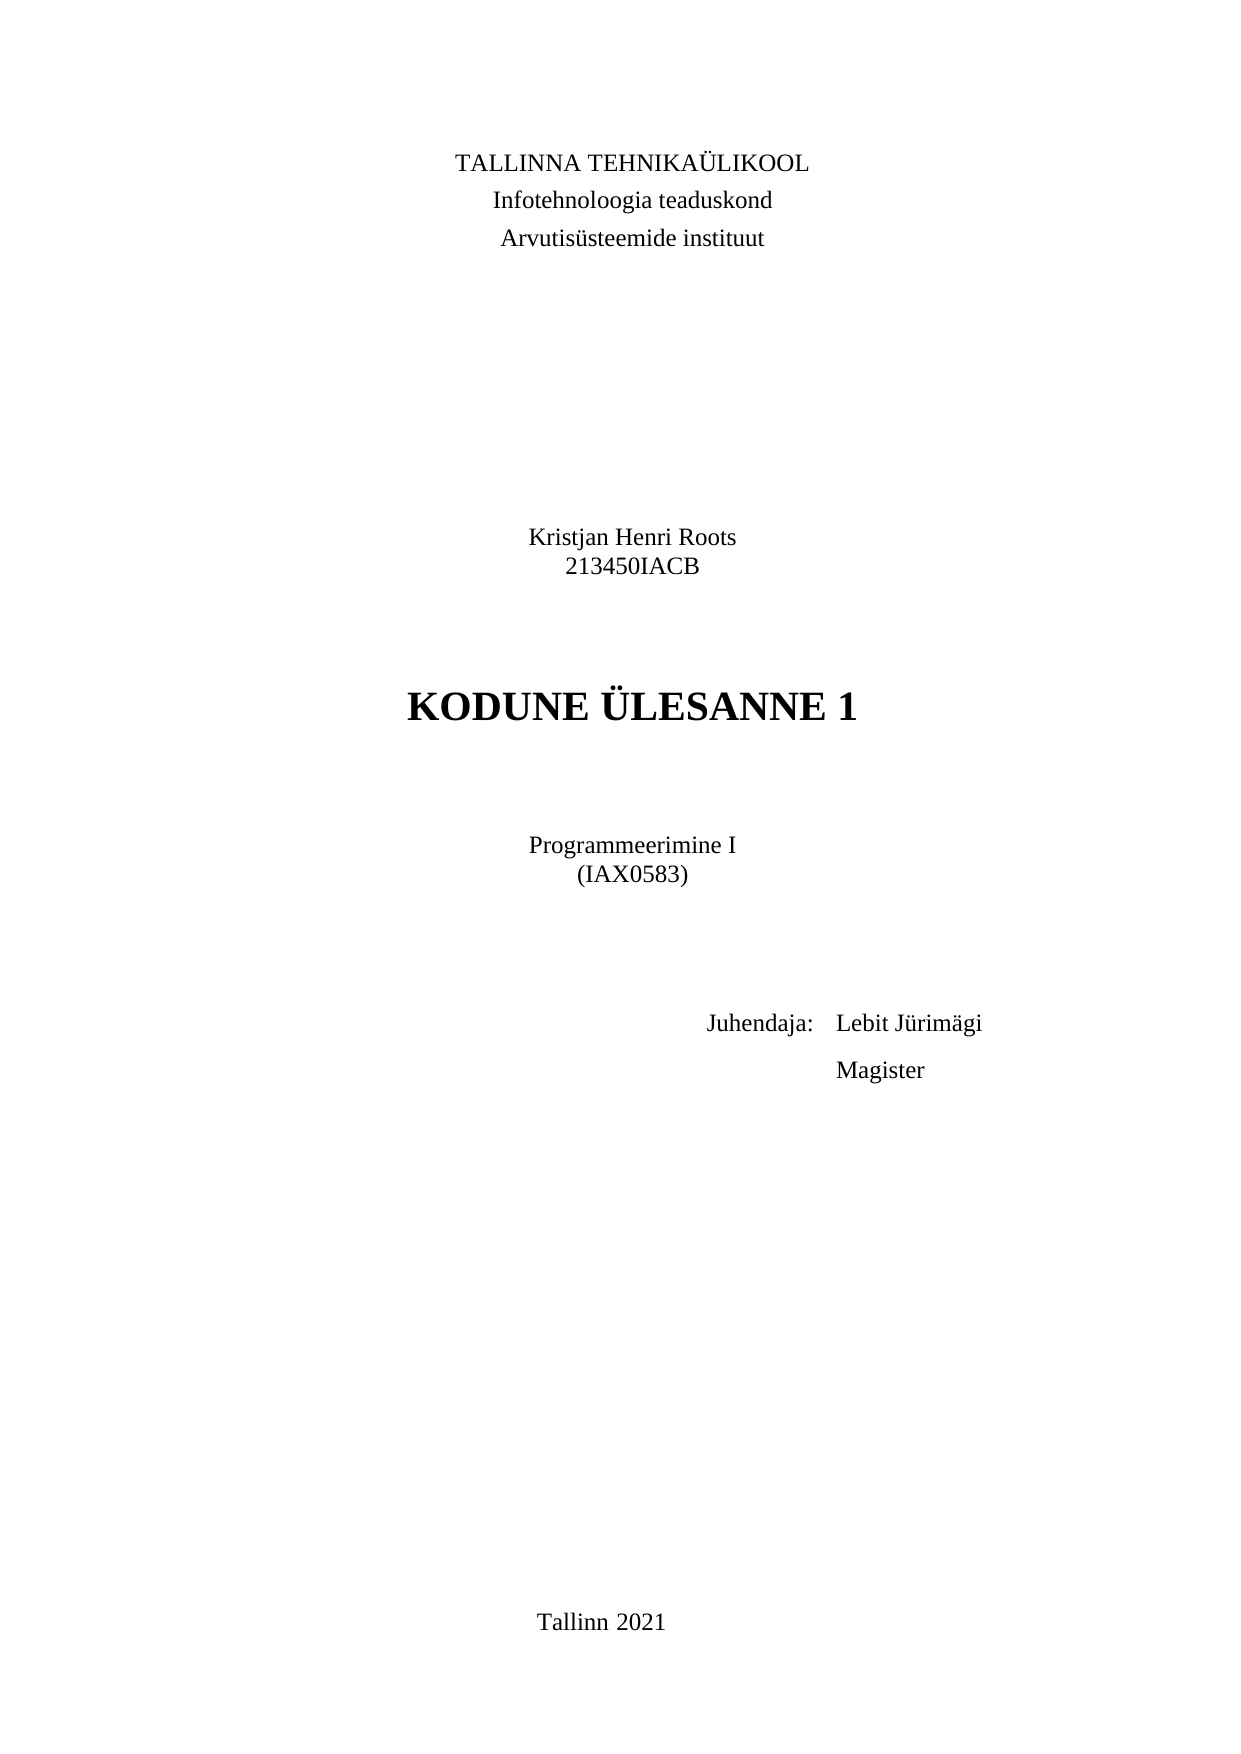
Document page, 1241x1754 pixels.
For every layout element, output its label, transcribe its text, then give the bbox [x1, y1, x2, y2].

table_cell [190, 475, 1075, 522]
table_cell Magister [825, 1055, 1075, 1102]
table_cell [825, 1150, 1075, 1197]
table_cell [825, 1291, 1075, 1339]
table_cell [190, 1339, 824, 1386]
table_cell [825, 1339, 1075, 1386]
table_cell [825, 1386, 1075, 1433]
table_cell [190, 1197, 824, 1244]
table_cell [190, 1433, 824, 1481]
table_cell Lebit Jürimägi [825, 1008, 1075, 1055]
table_cell [190, 265, 1075, 475]
table_cell [190, 1055, 824, 1102]
table_cell [190, 1102, 824, 1149]
table_cell [190, 1386, 824, 1433]
table_cell [825, 1102, 1075, 1149]
table_cell [825, 1197, 1075, 1244]
table_cell [190, 1244, 824, 1291]
table_header tallinna tehnikaülikool [190, 148, 1075, 185]
table_cell [825, 1433, 1075, 1481]
table_cell [190, 1150, 824, 1197]
table_cell [825, 1244, 1075, 1291]
table_cell Arvutisüsteemide instituut [190, 223, 1075, 265]
table_cell Juhendaja: [190, 1008, 824, 1055]
table_cell [190, 1291, 824, 1339]
table_cell Programmeerimine I (IAX0583) [190, 830, 1075, 1008]
table_cell Kristjan Henri Roots 213450IACB [190, 522, 1075, 580]
table_cell Infotehnoloogia teaduskond [190, 185, 1075, 223]
table_cell Kodune ülesanne 1 [190, 580, 1075, 830]
